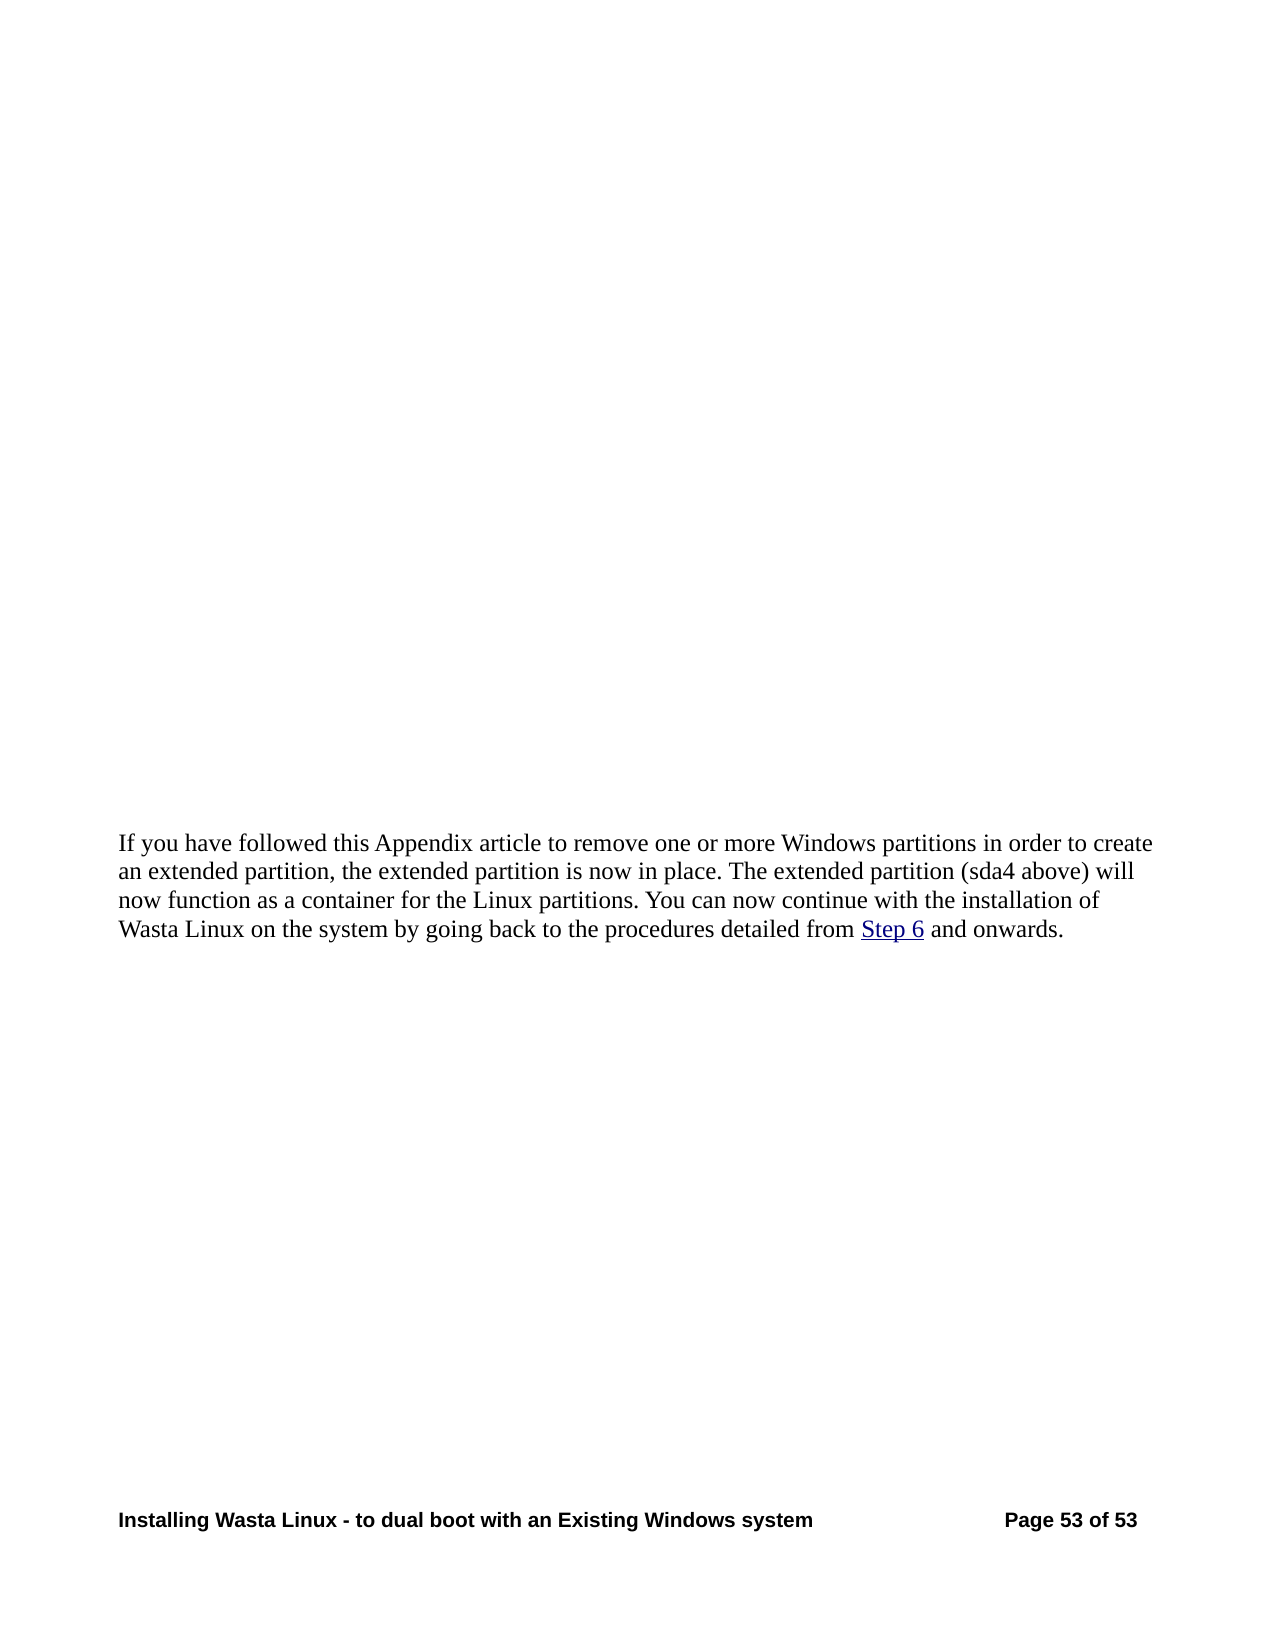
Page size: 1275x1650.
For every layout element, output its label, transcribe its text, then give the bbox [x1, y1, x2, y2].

text If you have followed this Appendix article to remove one or more Windows partitions in order to create an extended partition, the extended partition is now in place. The extended partition (sda4 above) will now function as a container for the Linux partitions. You can now continue with the installation of Wasta Linux on the system by going back to the procedures detailed from Step 6 and onwards. [118, 828, 1157, 943]
